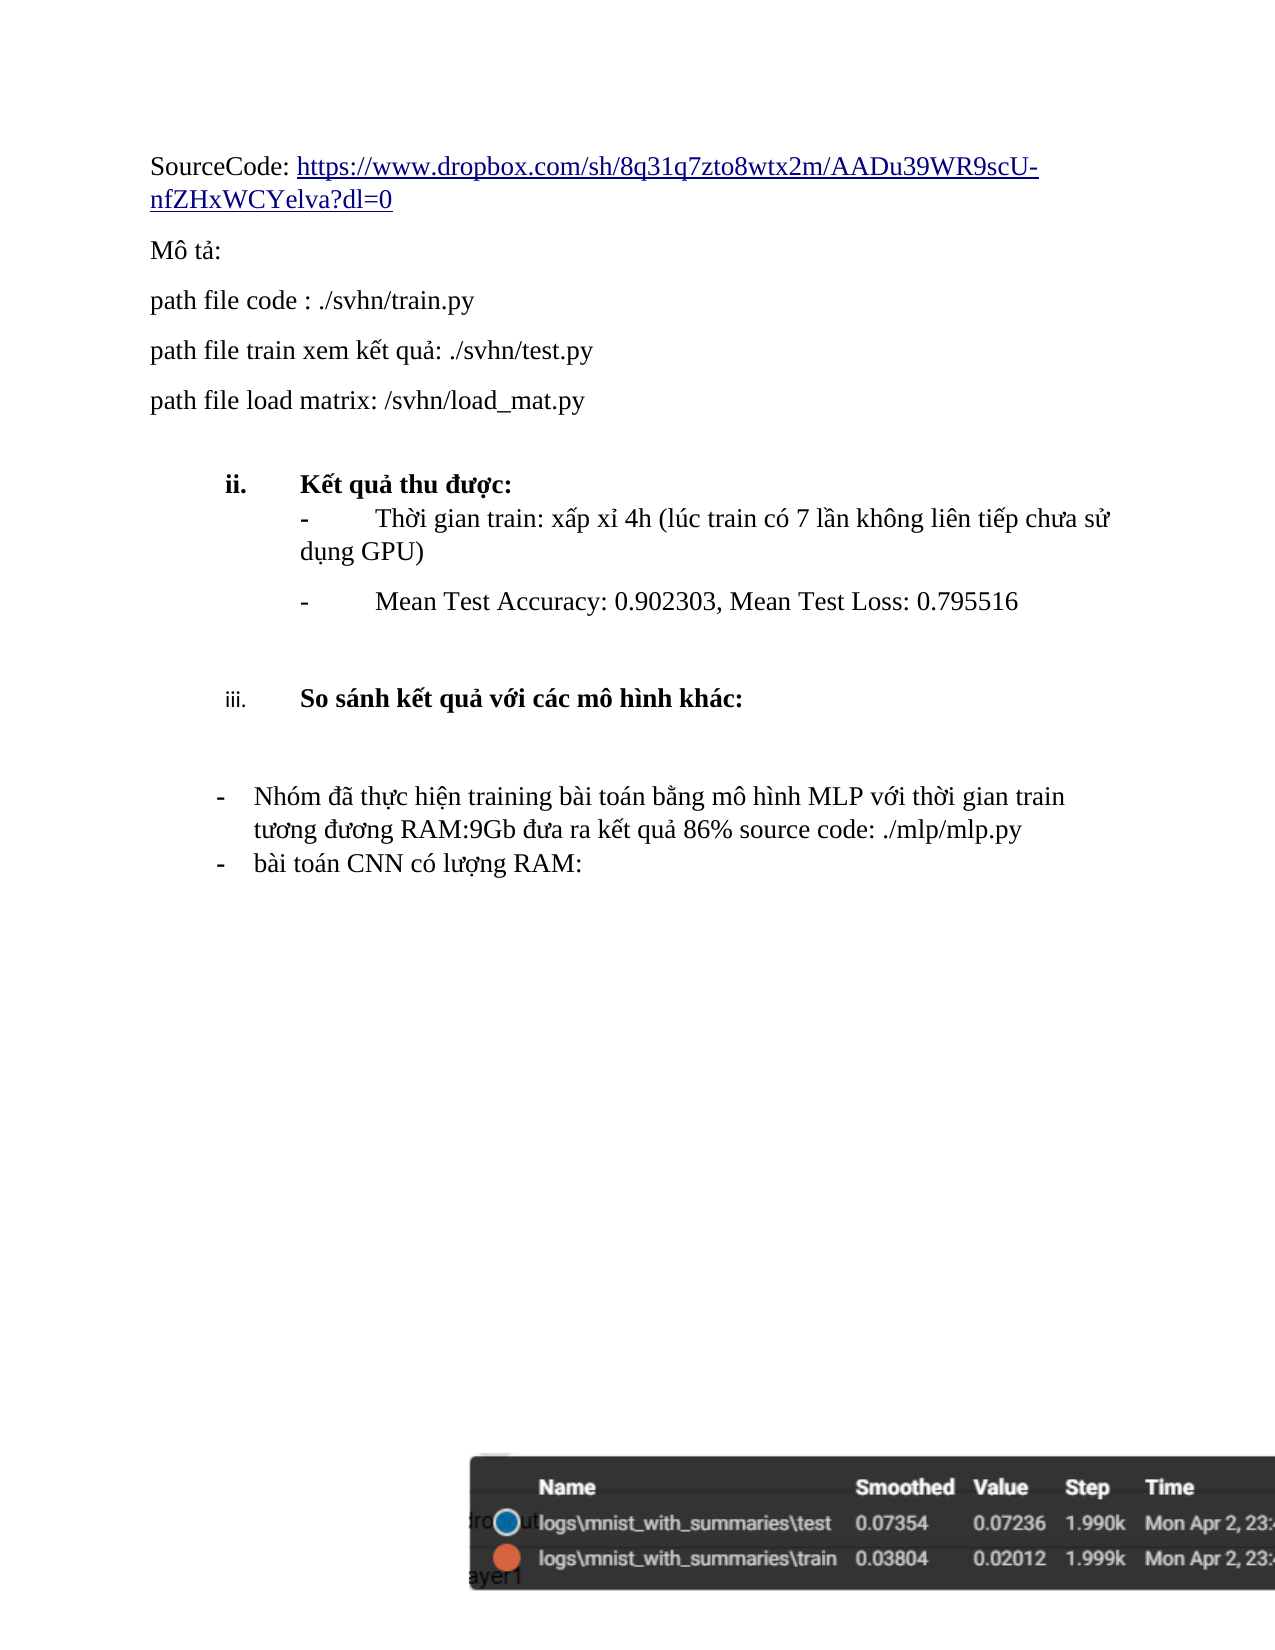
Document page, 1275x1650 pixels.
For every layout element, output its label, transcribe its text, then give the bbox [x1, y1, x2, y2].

list Nhóm đã thực hiện training bài toán bằng mô hình MLP với thời gian train tương đương RAM:9Gb đưa ra kết quả 86% source code: ./mlp/mlp.py [216, 780, 1125, 844]
list - Thời gian train: xấp xỉ 4h (lúc train có 7 lần không liên tiếp chưa sử dụng GPU) [225, 502, 1125, 566]
picture [468, 1555, 1275, 1591]
list bài toán CNN có lượng RAM: [216, 847, 1125, 878]
text path file code : ./svhn/train.py [150, 284, 1125, 315]
text path file train xem kết quả: ./svhn/test.py [150, 334, 1125, 365]
list Kết quả thu được: [225, 468, 1125, 499]
text Mô tả: [150, 234, 1125, 265]
text SourceCode: https://www.dropbox.com/sh/8q31q7zto8wtx2m/AADu39WR9scU-nfZHxWCYelva?dl=0 [150, 150, 1125, 215]
list So sánh kết quả với các mô hình khác: [225, 682, 1125, 714]
text path file load matrix: /svhn/load_mat.py [150, 384, 1125, 416]
text - Mean Test Accuracy: 0.902303, Mean Test Loss: 0.795516 [150, 585, 1125, 617]
